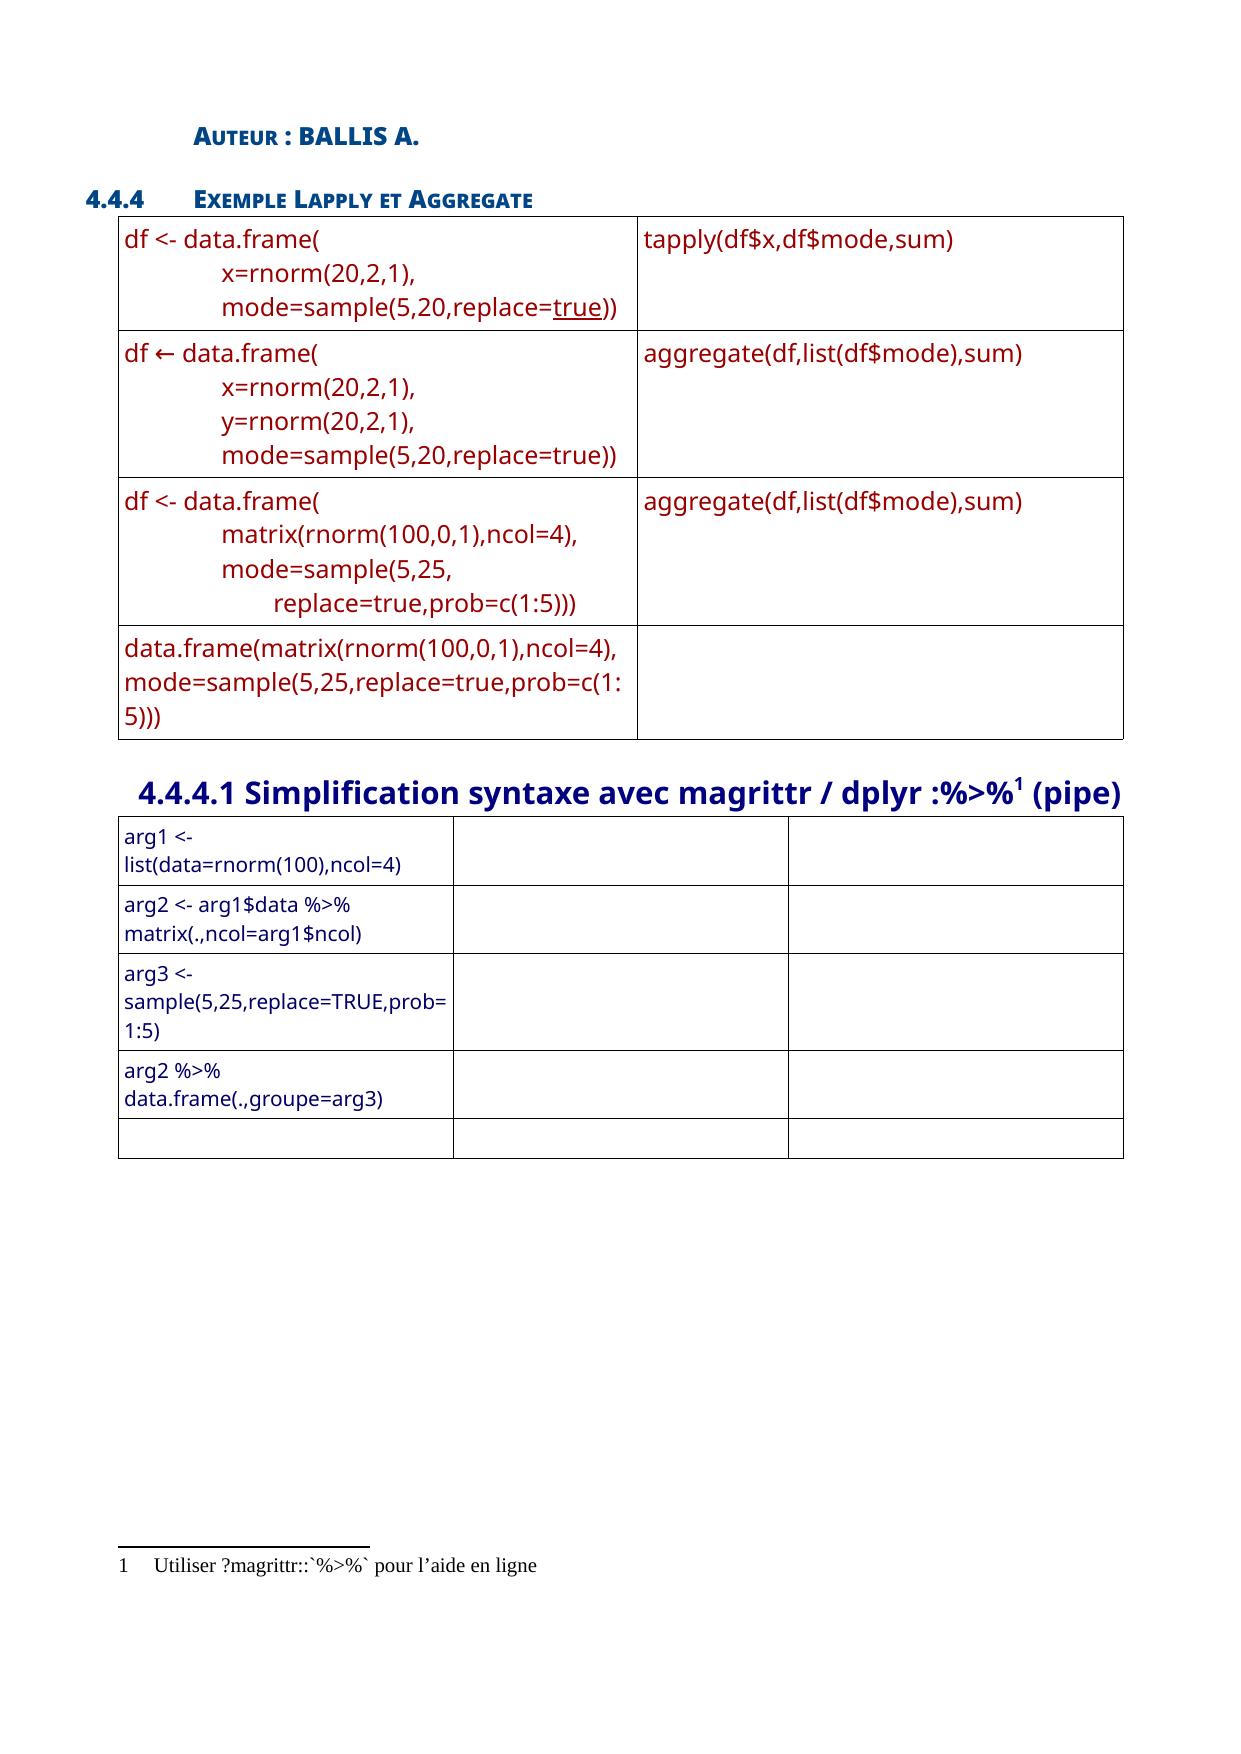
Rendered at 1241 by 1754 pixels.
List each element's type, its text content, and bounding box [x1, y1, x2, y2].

table_cell [638, 626, 1123, 739]
table_cell [119, 1119, 453, 1158]
table_header tapply(df$x,df$mode,sum) [638, 217, 1123, 329]
table_cell arg2 %>% data.frame(.,groupe=arg3) [119, 1051, 453, 1118]
table_cell [789, 954, 1123, 1050]
table_cell [454, 1119, 788, 1158]
table_cell Df ← data.frame( x=rnorm(20,2,1), y=rnorm(20,2,1), mode=sample(5,20,replace=TRUE)) [119, 331, 637, 477]
table_cell [789, 1051, 1123, 1118]
table_cell data.frame(matrix(rnorm(100,0,1),ncol=4),mode=sample(5,25,replace=TRUE,prob=c(1:5))) [119, 626, 637, 739]
subtitle Simplification syntaxe avec magrittr / dplyr :%>% (pipe) [130, 771, 1123, 813]
table_header [789, 817, 1123, 884]
table_header [454, 817, 788, 884]
table_cell [454, 954, 788, 1050]
table_cell [789, 886, 1123, 953]
list Utiliser ?magrittr::`%>%` pour l’aide en ligne [118, 1553, 1123, 1577]
table_cell arg2 <- arg1$data %>% matrix(.,ncol=arg1$ncol) [119, 886, 453, 953]
subtitle Exemple Lapply et Aggregate [79, 182, 1117, 216]
table_cell aggregate(df,list(df$mode),sum) [638, 331, 1123, 477]
table_cell arg3 <- sample(5,25,replace=TRUE,prob=1:5) [119, 954, 453, 1050]
table_header arg1 <-list(data=rnorm(100),ncol=4) [119, 817, 453, 884]
table_cell [454, 1051, 788, 1118]
table_cell [789, 1119, 1123, 1158]
table_cell aggregate(df,list(df$mode),sum) [638, 478, 1123, 625]
table_cell [454, 886, 788, 953]
table_cell df <- data.frame( matrix(rnorm(100,0,1),ncol=4), mode=sample(5,25, replace=TRUE,prob=c(1:5))) [119, 478, 637, 625]
table_header df <- data.frame( x=rnorm(20,2,1), mode=sample(5,20,replace=TRUE)) [119, 217, 637, 329]
